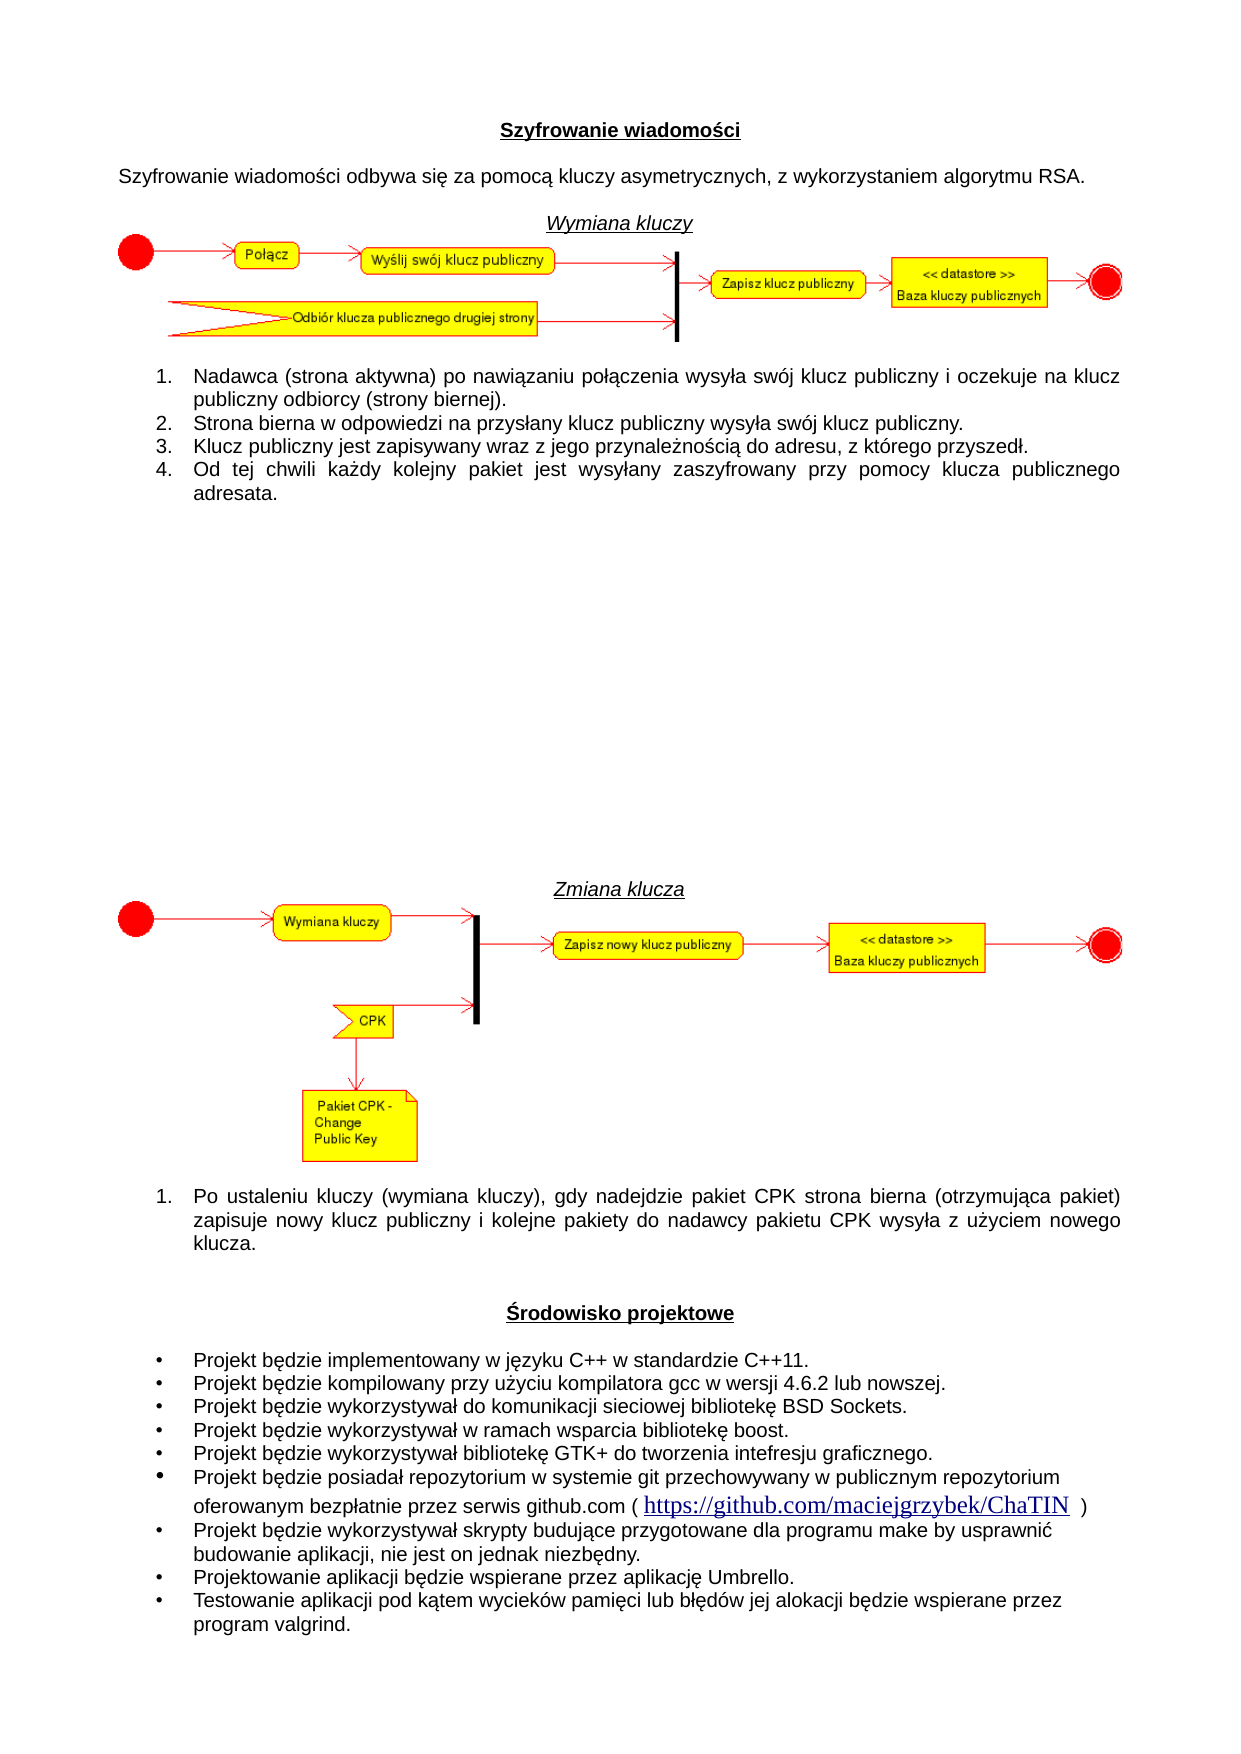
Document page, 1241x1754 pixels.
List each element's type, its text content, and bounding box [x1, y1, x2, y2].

list Projekt będzie implementowany w języku C++ w standardzie C++11. [156, 1348, 1122, 1371]
list Projekt będzie posiadał repozytorium w systemie git przechowywany w publicznym repozytorium oferowanym bezpłatnie przez serwis github.com ( https://github.com/maciejgrzybek/ChaTIN ) [156, 1465, 1122, 1518]
list Projekt będzie wykorzystywał do komunikacji sieciowej bibliotekę BSD Sockets. [156, 1395, 1122, 1418]
list Strona bierna w odpowiedzi na przysłany klucz publiczny wysyła swój klucz publiczny. [156, 411, 1122, 434]
list Od tej chwili każdy kolejny pakiet jest wysyłany zaszyfrowany przy pomocy klucza publicznego adresata. [156, 458, 1122, 504]
list Projekt będzie wykorzystywał w ramach wsparcia bibliotekę boost. [156, 1418, 1122, 1442]
text Szyfrowanie wiadomości odbywa się za pomocą kluczy asymetrycznych, z wykorzystaniem algorytmu RSA. [118, 165, 1122, 188]
list Nadawca (strona aktywna) po nawiązaniu połączenia wysyła swój klucz publiczny i oczekuje na klucz publiczny odbiorcy (strony biernej). [156, 364, 1122, 411]
text Wymiana kluczy [118, 211, 1122, 234]
text Zmiana klucza [118, 878, 1122, 901]
picture [118, 234, 1123, 342]
list Projekt będzie wykorzystywał bibliotekę GTK+ do tworzenia intefresju graficznego. [156, 1442, 1122, 1465]
list Projekt będzie wykorzystywał skrypty budujące przygotowane dla programu make by usprawnić budowanie aplikacji, nie jest on jednak niezbędny. [156, 1518, 1122, 1565]
picture [118, 901, 1123, 1162]
list Projekt będzie kompilowany przy użyciu kompilatora gcc w wersji 4.6.2 lub nowszej. [156, 1371, 1122, 1395]
list Projektowanie aplikacji będzie wspierane przez aplikację Umbrello. [156, 1565, 1122, 1589]
list Testowanie aplikacji pod kątem wycieków pamięci lub błędów jej alokacji będzie wspierane przez program valgrind. [156, 1589, 1122, 1635]
text Szyfrowanie wiadomości [118, 118, 1122, 141]
list Po ustaleniu kluczy (wymiana kluczy), gdy nadejdzie pakiet CPK strona bierna (otrzymująca pakiet) zapisuje nowy klucz publiczny i kolejne pakiety do nadawcy pakietu CPK wysyła z użyciem nowego klucza. [156, 1185, 1122, 1255]
text Środowisko projektowe [118, 1301, 1122, 1325]
list Klucz publiczny jest zapisywany wraz z jego przynależnością do adresu, z którego przyszedł. [156, 434, 1122, 458]
